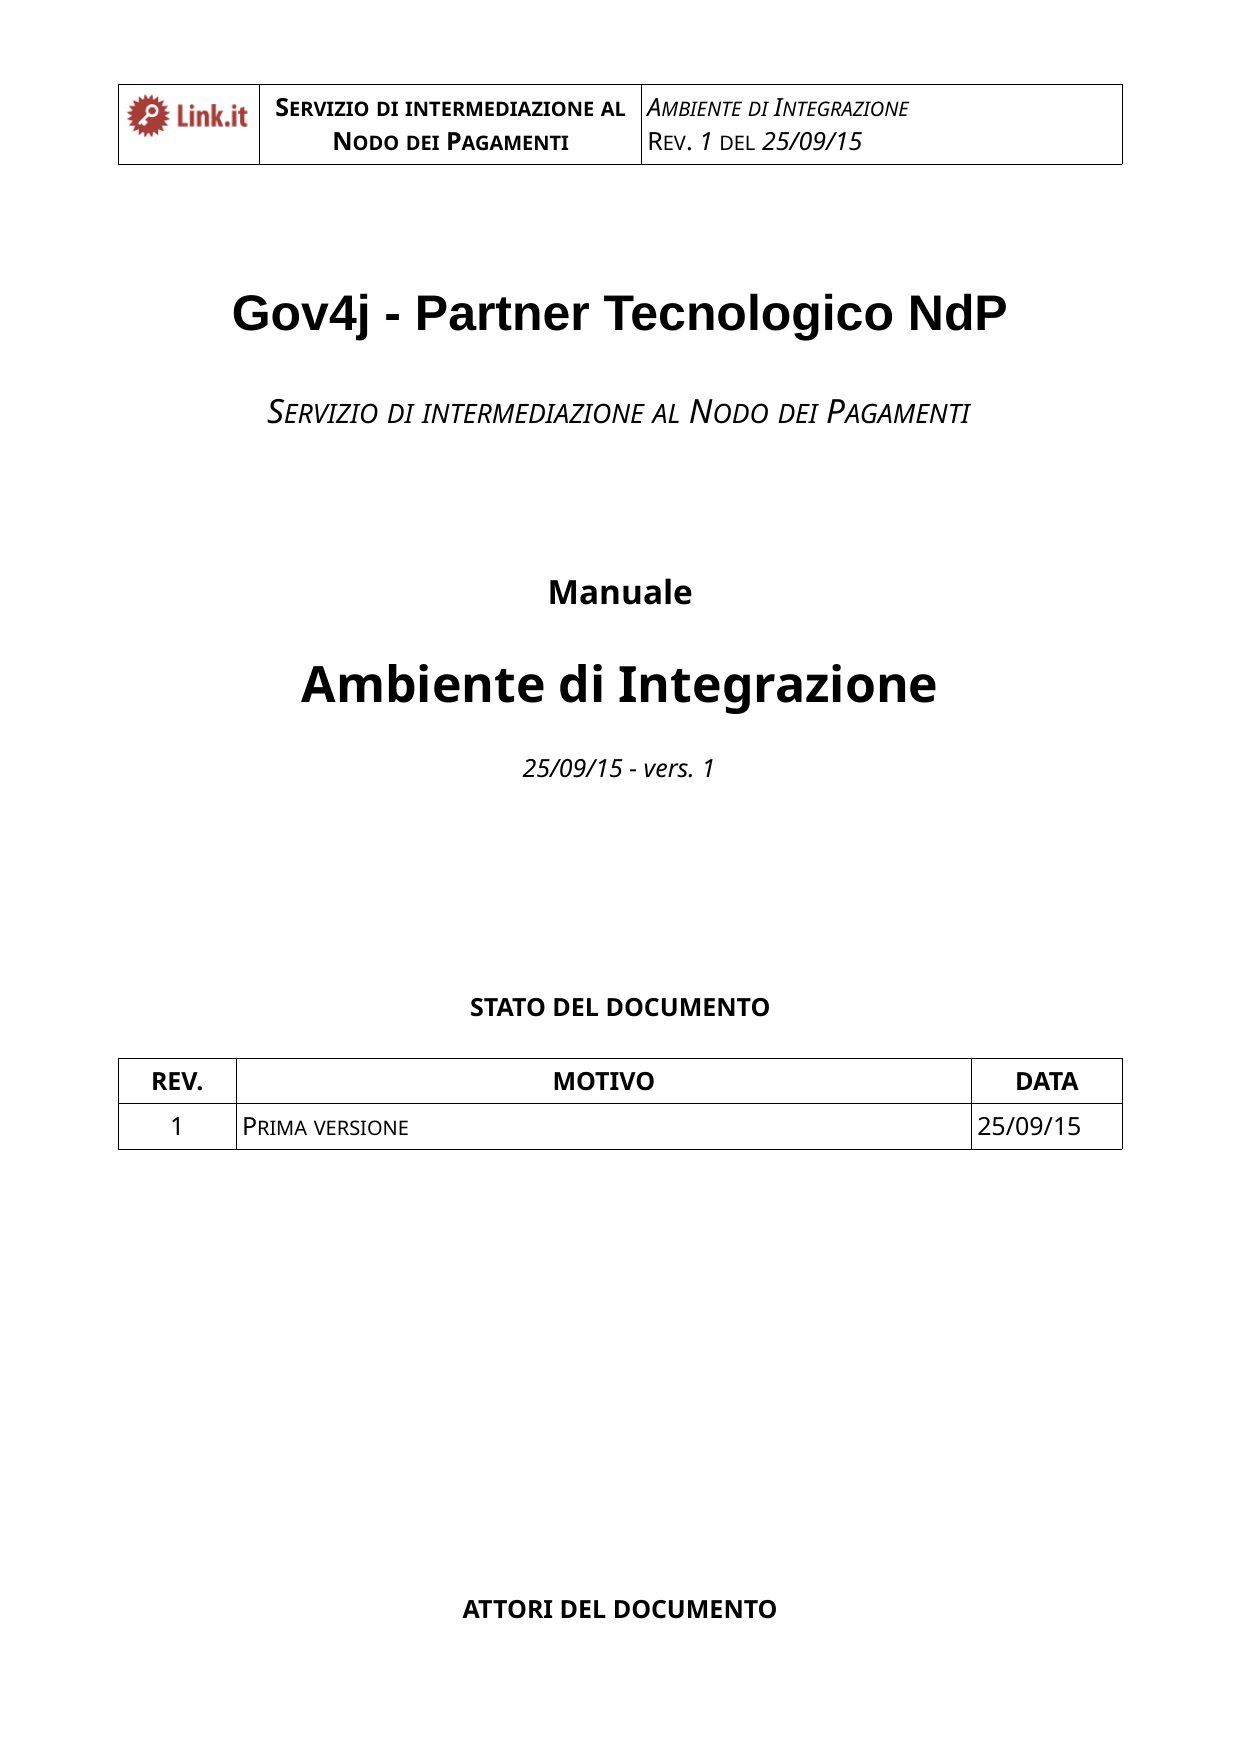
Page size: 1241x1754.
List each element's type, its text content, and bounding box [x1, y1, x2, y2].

text 25/09/15 - vers. 1 [118, 751, 1122, 785]
table_header DATA [972, 1059, 1122, 1103]
subtitle Gov4j - Partner Tecnologico NdP [118, 283, 1122, 341]
table_cell Prima versione [237, 1104, 971, 1149]
table_header MOTIVO [237, 1059, 971, 1103]
table_cell 1 [119, 1104, 236, 1149]
text Ambiente di Integrazione [118, 649, 1122, 717]
text Manuale [118, 569, 1122, 614]
picture [123, 90, 254, 143]
text STATO DEL DOCUMENTO [118, 989, 1122, 1023]
text Servizio di intermediazione al Nodo dei Pagamenti [118, 387, 1122, 433]
table_header REV. [119, 1059, 236, 1103]
table_cell 25/09/15 [972, 1104, 1122, 1149]
text ATTORI DEL DOCUMENTO [118, 1592, 1122, 1626]
